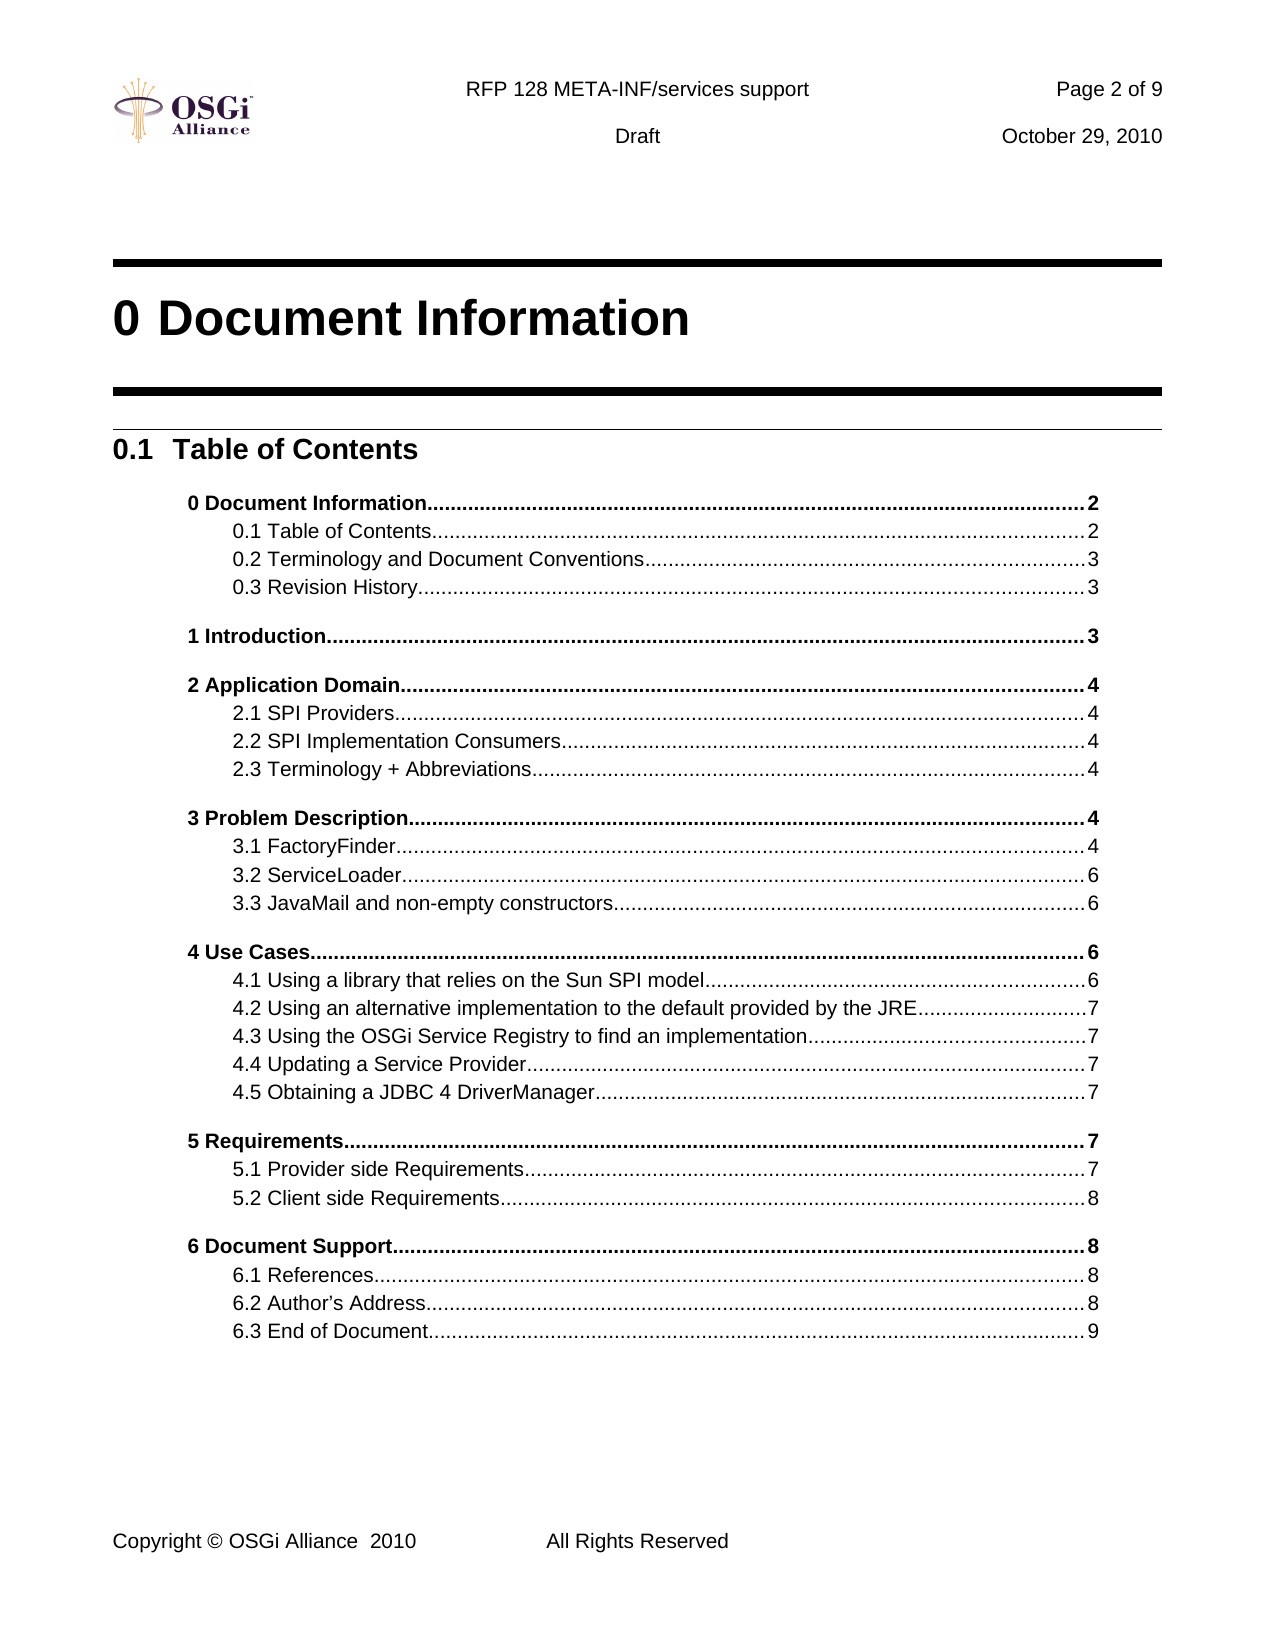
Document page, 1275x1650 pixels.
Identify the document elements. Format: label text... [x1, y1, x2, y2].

text 3.3 JavaMail and non-empty constructors 6 [232, 891, 1162, 914]
text 5.2 Client side Requirements 8 [232, 1185, 1162, 1209]
text 4.4 Updating a Service Provider 7 [232, 1052, 1162, 1076]
text 0.3 Revision History 3 [232, 575, 1162, 599]
text 1 Introduction 3 [187, 624, 1162, 648]
text 3.2 ServiceLoader 6 [232, 862, 1162, 886]
text 2 Application Domain 4 [187, 673, 1162, 697]
text 4 Use Cases 6 [187, 939, 1162, 963]
text 6 Document Support 8 [187, 1234, 1162, 1258]
text 2.3 Terminology + Abbreviations 4 [232, 757, 1162, 781]
text 4.1 Using a library that relies on the Sun SPI model 6 [232, 968, 1162, 992]
text 2.1 SPI Providers 4 [232, 701, 1162, 725]
text 0.2 Terminology and Document Conventions 3 [232, 547, 1162, 571]
text 4.5 Obtaining a JDBC 4 DriverManager 7 [232, 1080, 1162, 1104]
subtitle Document Information [112, 260, 1162, 396]
text 6.2 Author’s Address 8 [232, 1291, 1162, 1314]
text 4.2 Using an alternative implementation to the default provided by the JRE 7 [232, 996, 1162, 1020]
text 0.1 Table of Contents 2 [232, 519, 1162, 543]
text 5 Requirements 7 [187, 1129, 1162, 1153]
text 6.1 References 8 [232, 1262, 1162, 1286]
text 3 Problem Description 4 [187, 806, 1162, 830]
text 0 Document Information 2 [187, 491, 1162, 514]
text 3.1 FactoryFinder 4 [232, 834, 1162, 858]
picture [114, 78, 254, 143]
text 6.3 End of Document 9 [232, 1319, 1162, 1343]
text 5.1 Provider side Requirements 7 [232, 1157, 1162, 1181]
text 2.2 SPI Implementation Consumers 4 [232, 729, 1162, 753]
text 4.3 Using the OSGi Service Registry to find an implementation 7 [232, 1024, 1162, 1048]
subtitle Table of Contents [112, 430, 1162, 466]
